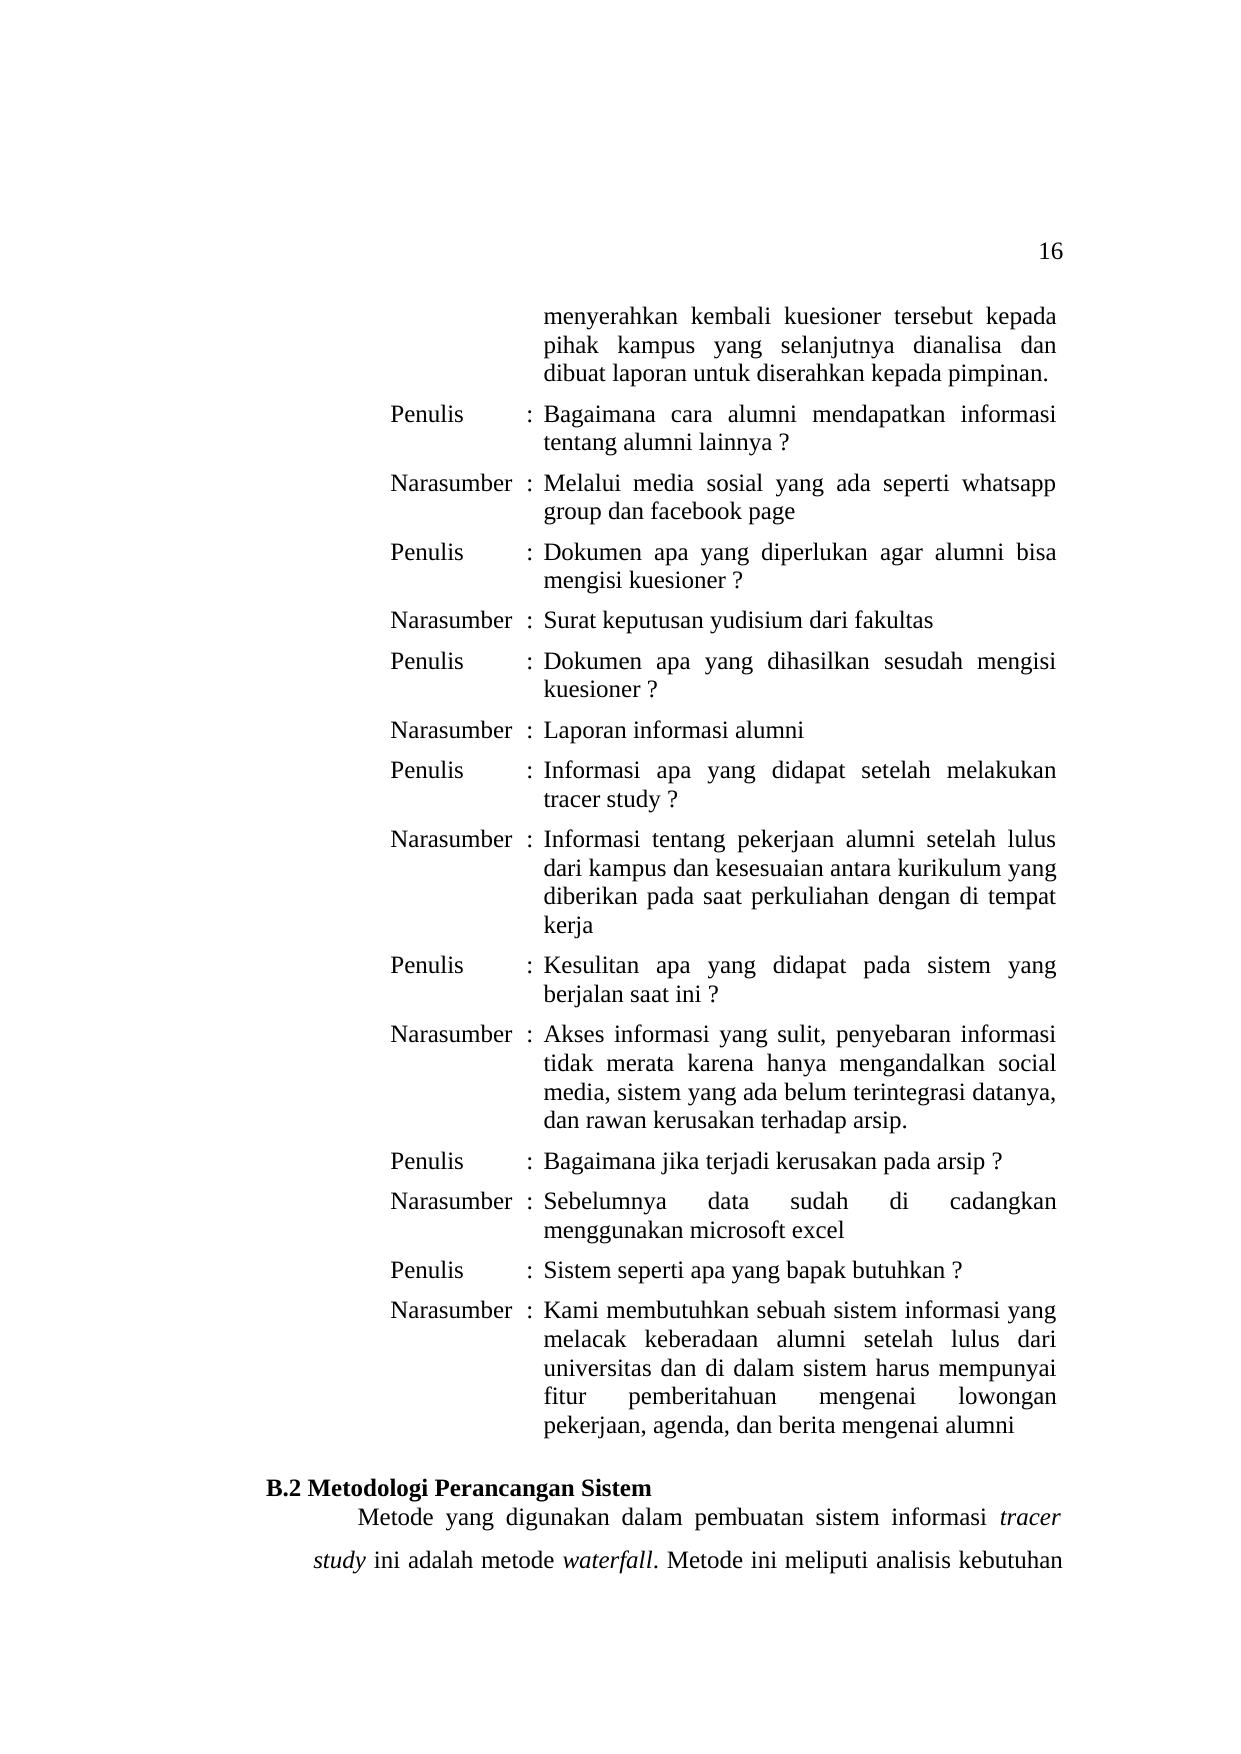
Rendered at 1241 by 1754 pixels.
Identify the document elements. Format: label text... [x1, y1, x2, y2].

table_cell : [520, 945, 537, 1013]
table_cell : [520, 1249, 537, 1289]
table_cell Penulis [384, 393, 520, 462]
table_cell : [520, 709, 537, 749]
table_cell Kesulitan apa yang didapat pada sistem yang berjalan saat ini ? [538, 945, 1062, 1013]
list Metode yang digunakan dalam pembuatan sistem informasi tracer study ini adalah metode waterfall. Metode ini meliputi analisis kebutuhan [313, 1502, 1063, 1574]
table_cell Bagaimana cara alumni mendapatkan informasi tentang alumni lainnya ? [538, 393, 1062, 462]
table_cell : [520, 600, 537, 640]
table_cell Narasumber [384, 1180, 520, 1249]
table_cell Dokumen apa yang diperlukan agar alumni bisa mengisi kuesioner ? [538, 531, 1062, 600]
table_cell Dokumen apa yang dihasilkan sesudah mengisi kuesioner ? [538, 640, 1062, 709]
table_cell : [520, 1140, 537, 1180]
table_cell Penulis [384, 749, 520, 818]
table_cell [520, 295, 537, 393]
table_cell : [520, 1014, 537, 1140]
table_cell Kami membutuhkan sebuah sistem informasi yang melacak keberadaan alumni setelah lulus dari universitas dan di dalam sistem harus mempunyai fitur pemberitahuan mengenai lowongan pekerjaan, agenda, dan berita mengenai alumni [538, 1289, 1062, 1444]
table_cell Penulis [384, 531, 520, 600]
table_cell Narasumber [384, 462, 520, 531]
table_cell Sebelumnya data sudah di cadangkan menggunakan microsoft excel [538, 1180, 1062, 1249]
table_cell Surat keputusan yudisium dari fakultas [538, 600, 1062, 640]
table_cell Sistem seperti apa yang bapak butuhkan ? [538, 1249, 1062, 1289]
table_cell Laporan informasi alumni [538, 709, 1062, 749]
table_cell [384, 295, 520, 393]
table_cell Informasi tentang pekerjaan alumni setelah lulus dari kampus dan kesesuaian antara kurikulum yang diberikan pada saat perkuliahan dengan di tempat kerja [538, 818, 1062, 944]
table_cell Bagaimana jika terjadi kerusakan pada arsip ? [538, 1140, 1062, 1180]
table_cell : [520, 818, 537, 944]
table_cell Informasi apa yang didapat setelah melakukan tracer study ? [538, 749, 1062, 818]
table_cell Narasumber [384, 1289, 520, 1444]
table_cell : [520, 531, 537, 600]
table_cell Akses informasi yang sulit, penyebaran informasi tidak merata karena hanya mengandalkan social media, sistem yang ada belum terintegrasi datanya, dan rawan kerusakan terhadap arsip. [538, 1014, 1062, 1140]
table_cell Penulis [384, 1249, 520, 1289]
table_cell Narasumber [384, 1014, 520, 1140]
table_cell Penulis [384, 640, 520, 709]
table_cell : [520, 1180, 537, 1249]
table_cell menyerahkan kembali kuesioner tersebut kepada pihak kampus yang selanjutnya dianalisa dan dibuat laporan untuk diserahkan kepada pimpinan. [538, 295, 1062, 393]
table_cell Penulis [384, 945, 520, 1013]
table_cell : [520, 462, 537, 531]
table_cell : [520, 749, 537, 818]
table_cell : [520, 393, 537, 462]
table_cell : [520, 640, 537, 709]
table_cell : [520, 1289, 537, 1444]
table_cell Narasumber [384, 709, 520, 749]
table_cell Narasumber [384, 818, 520, 944]
text B.2 Metodologi Perancangan Sistem [266, 1473, 1063, 1502]
table_cell Melalui media sosial yang ada seperti whatsapp group dan facebook page [538, 462, 1062, 531]
table_cell Penulis [384, 1140, 520, 1180]
table_cell Narasumber [384, 600, 520, 640]
